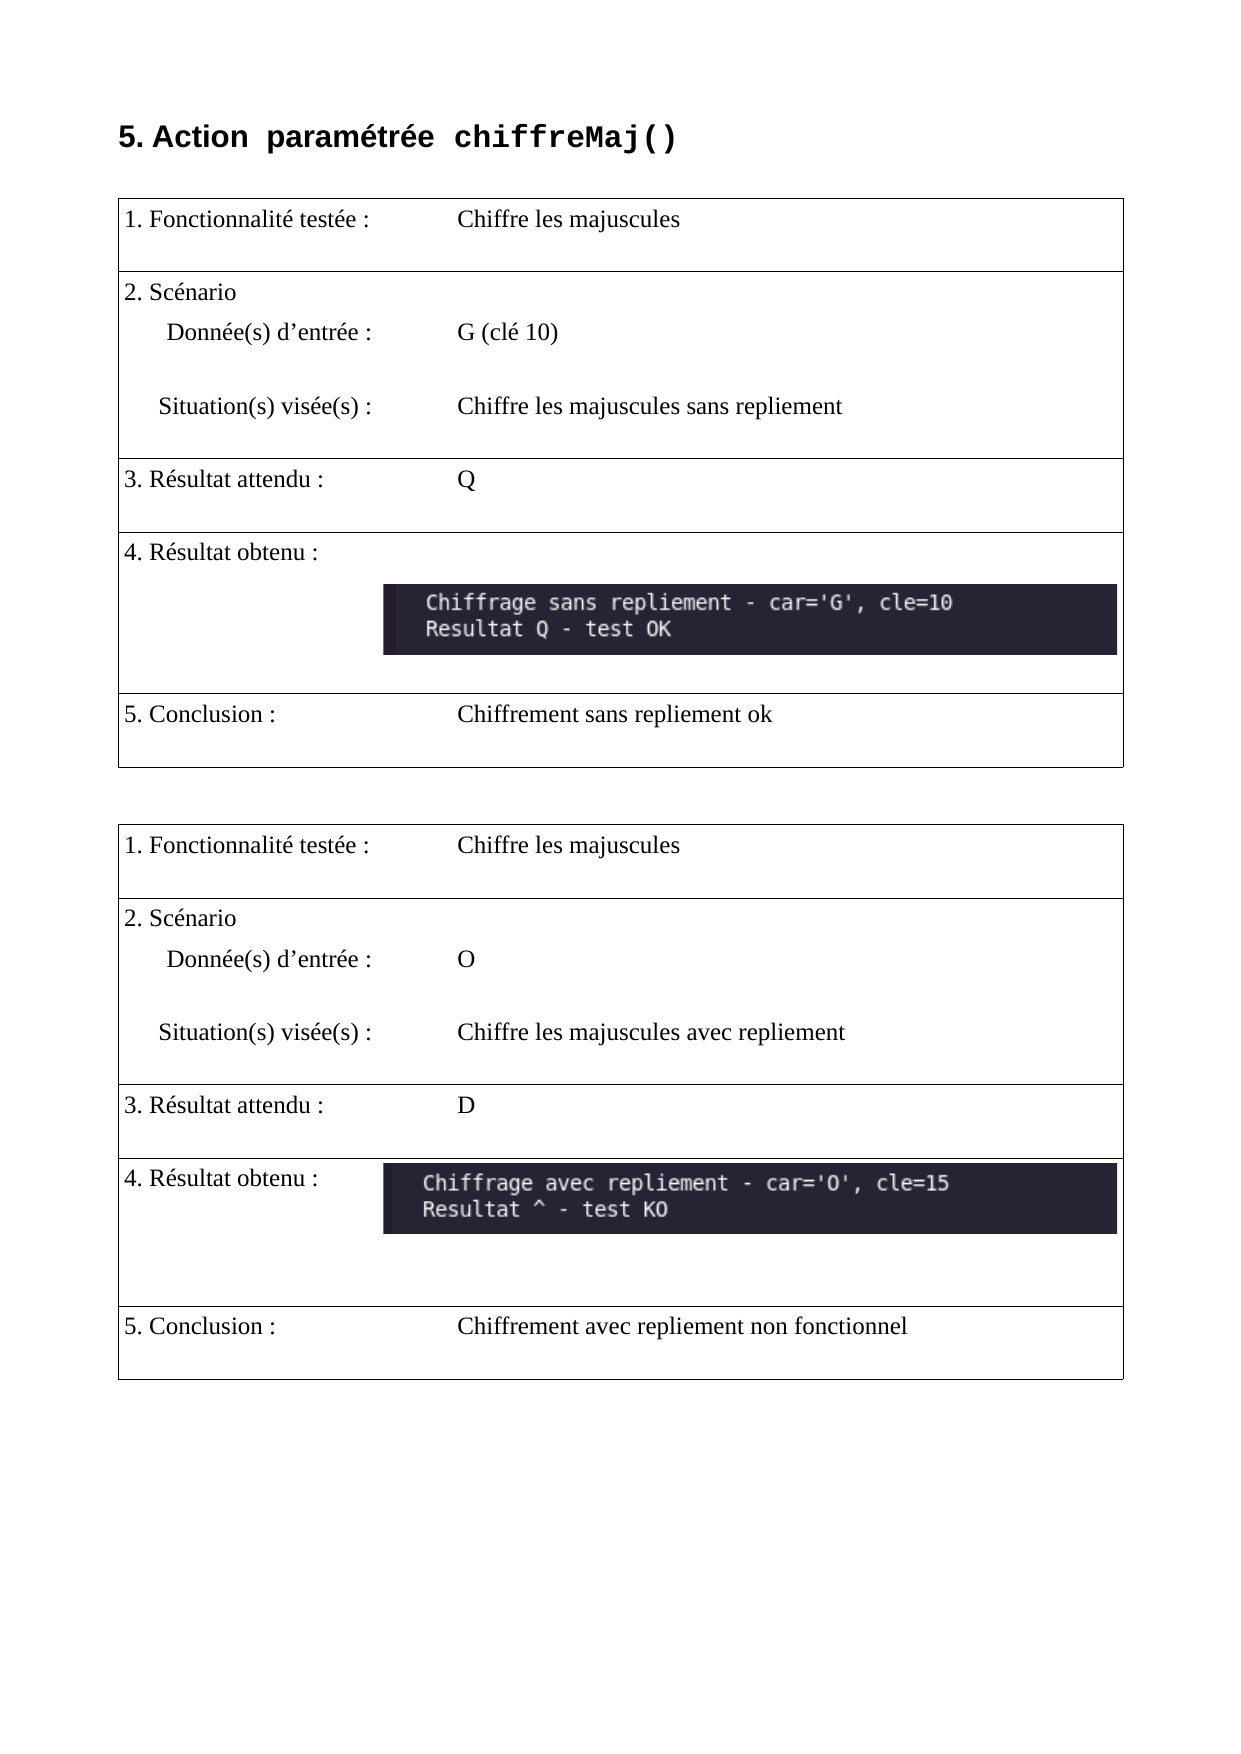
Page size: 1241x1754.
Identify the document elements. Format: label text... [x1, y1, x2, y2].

table_header 1. Fonctionnalité testée : [119, 199, 377, 271]
table_cell Situation(s) visée(s) : [119, 385, 377, 458]
table_cell 5. Conclusion : [119, 694, 377, 767]
table_cell 4. Résultat obtenu : [119, 533, 377, 693]
table_cell Situation(s) visée(s) : [119, 1011, 377, 1084]
table_cell Donnée(s) d’entrée : [119, 312, 377, 385]
table_header Chiffre les majuscules [378, 199, 1123, 271]
table_cell [378, 899, 1123, 938]
table_cell 2. Scénario [119, 272, 377, 312]
table_cell [378, 1159, 1123, 1306]
table_cell G (clé 10) [378, 312, 1123, 385]
table_cell 3. Résultat attendu : [119, 459, 377, 532]
table_cell [378, 272, 1123, 312]
table_cell Chiffrement avec repliement non fonctionnel [378, 1307, 1123, 1379]
table_cell 5. Conclusion : [119, 1307, 377, 1379]
picture [383, 1163, 1118, 1234]
table_cell Donnée(s) d’entrée : [119, 938, 377, 1011]
picture [383, 584, 1118, 655]
table_cell 3. Résultat attendu : [119, 1085, 377, 1158]
table_header Chiffre les majuscules [378, 825, 1123, 898]
table_cell Chiffrement sans repliement ok [378, 694, 1123, 767]
table_cell 4. Résultat obtenu : [119, 1159, 377, 1306]
table_header 1. Fonctionnalité testée : [119, 825, 377, 898]
table_cell Q [378, 459, 1123, 532]
table_cell O [378, 938, 1123, 1011]
subtitle 5. Action paramétrée chiffreMaj() [118, 118, 1122, 157]
table_cell [378, 533, 1123, 693]
table_cell Chiffre les majuscules sans repliement [378, 385, 1123, 458]
table_cell Chiffre les majuscules avec repliement [378, 1011, 1123, 1084]
table_cell 2. Scénario [119, 899, 377, 938]
table_cell D [378, 1085, 1123, 1158]
